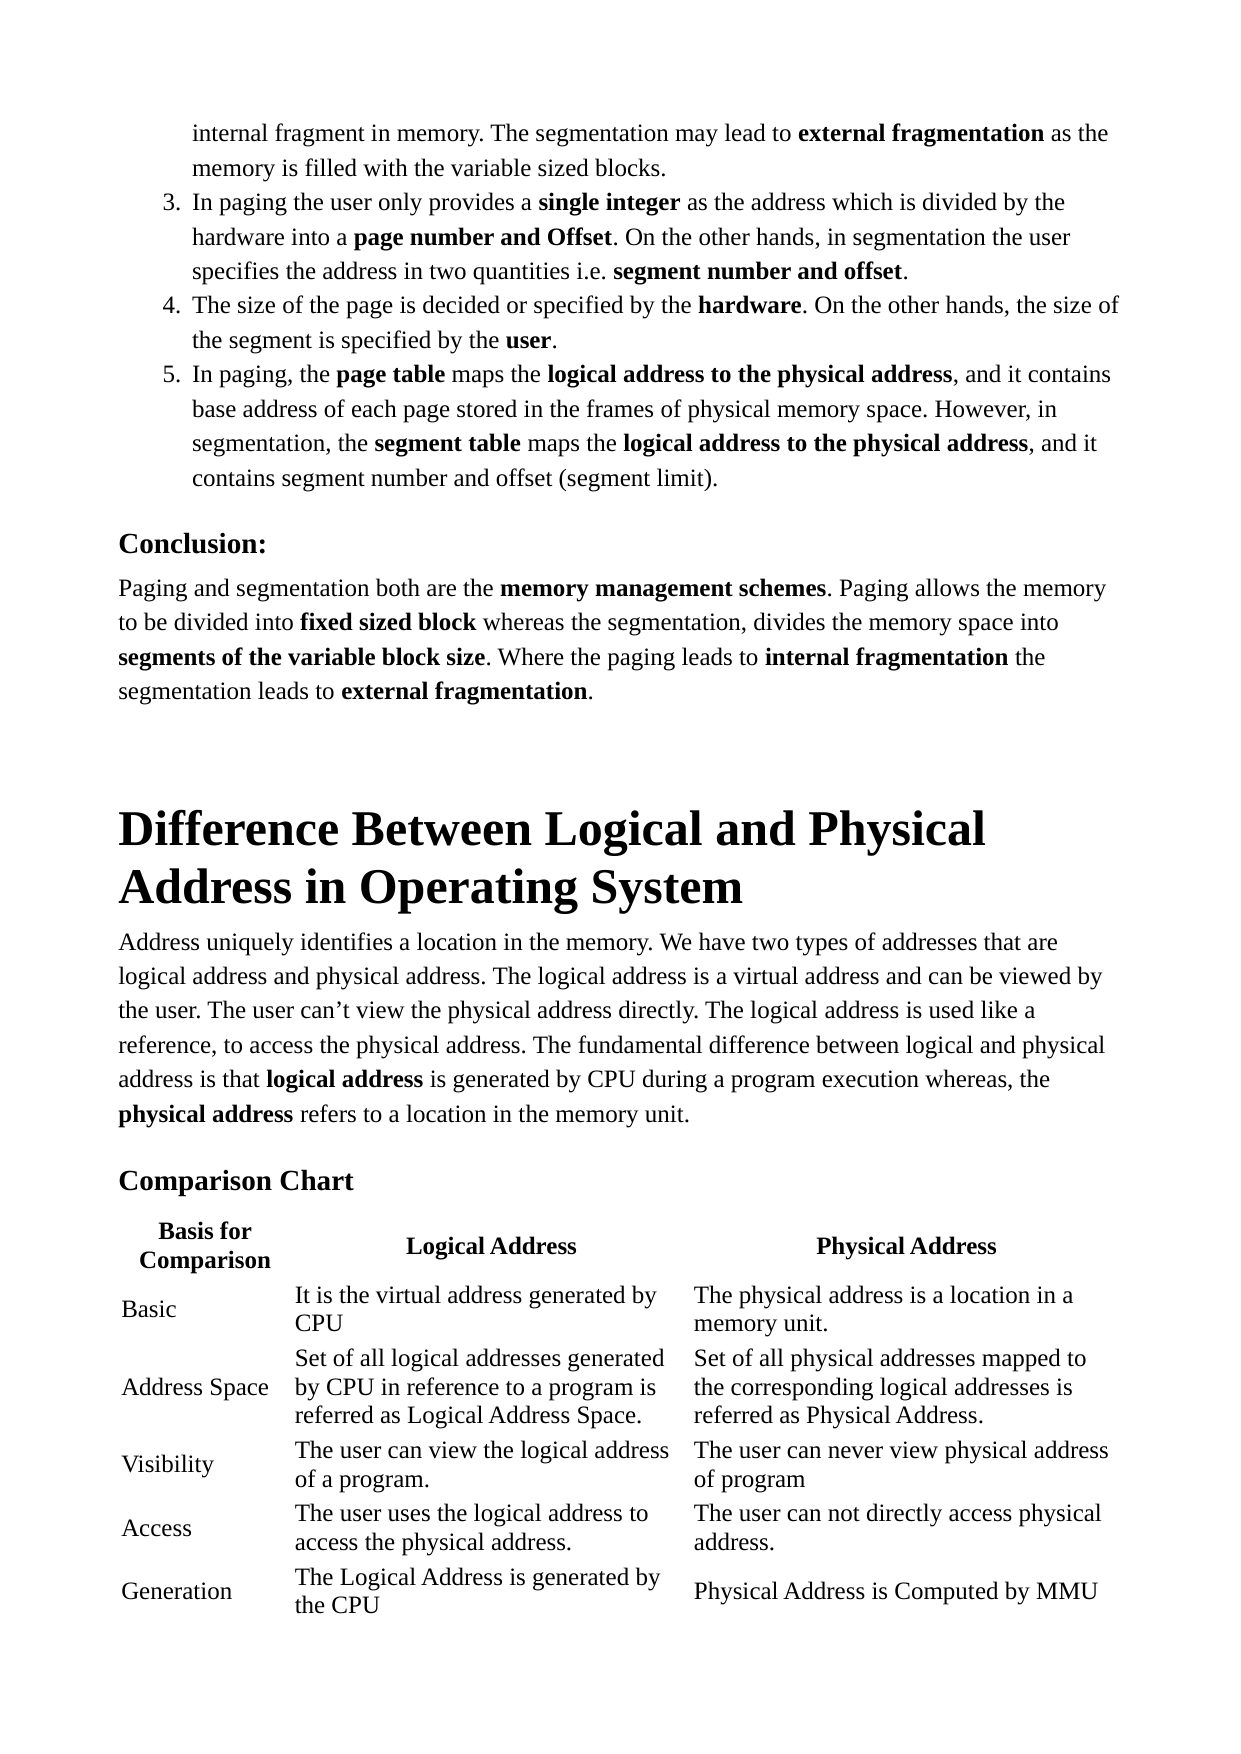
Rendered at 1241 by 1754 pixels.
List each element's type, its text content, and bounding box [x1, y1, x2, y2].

list The size of the page is decided or specified by the hardware. On the other hands, the size of the segment is specified by the user. [162, 291, 1122, 354]
table_cell Access [118, 1496, 292, 1559]
table_cell It is the virtual address generated by CPU [292, 1277, 691, 1340]
list In paging the user only provides a single integer as the address which is divided by the hardware into a page number and Offset. On the other hands, in segmentation the user specifies the address in two quantities i.e. segment number and offset. [162, 187, 1122, 285]
table_cell Set of all logical addresses generated by CPU in reference to a program is referred as Logical Address Space. [292, 1340, 691, 1432]
table_cell Physical Address is Computed by MMU [691, 1559, 1122, 1622]
list internal fragment in memory. The segmentation may lead to external fragmentation as the memory is filled with the variable sized blocks. [162, 118, 1122, 181]
subtitle Comparison Chart [118, 1163, 1122, 1196]
table_cell Generation [118, 1559, 292, 1622]
table_cell The user can never view physical address of program [691, 1432, 1122, 1496]
text Address uniquely identifies a location in the memory. We have two types of addresses that are logical address and physical address. The logical address is a virtual address and can be viewed by the user. The user can’t view the physical address directly. The logical address is used like a reference, to access the physical address. The fundamental difference between logical and physical address is that logical address is generated by CPU during a program execution whereas, the physical address refers to a location in the memory unit. [118, 927, 1122, 1128]
table_cell The user can view the logical address of a program. [292, 1432, 691, 1496]
subtitle Conclusion: [118, 527, 1122, 560]
text Paging and segmentation both are the memory management schemes. Paging allows the memory to be divided into fixed sized block whereas the segmentation, divides the memory space into segments of the variable block size. Where the paging leads to internal fragmentation the segmentation leads to external fragmentation. [118, 573, 1122, 705]
table_header Basis for Comparison [118, 1214, 292, 1277]
list In paging, the page table maps the logical address to the physical address, and it contains base address of each page stored in the frames of physical memory space. However, in segmentation, the segment table maps the logical address to the physical address, and it contains segment number and offset (segment limit). [162, 359, 1122, 492]
subtitle Difference Between Logical and Physical Address in Operating System [118, 799, 1122, 914]
table_cell The physical address is a location in a memory unit. [691, 1277, 1122, 1340]
table_cell Set of all physical addresses mapped to the corresponding logical addresses is referred as Physical Address. [691, 1340, 1122, 1432]
table_header Logical Address [292, 1214, 691, 1277]
table_cell The Logical Address is generated by the CPU [292, 1559, 691, 1622]
table_cell The user can not directly access physical address. [691, 1496, 1122, 1559]
table_cell Visibility [118, 1432, 292, 1496]
table_cell The user uses the logical address to access the physical address. [292, 1496, 691, 1559]
table_header Physical Address [691, 1214, 1122, 1277]
table_cell Basic [118, 1277, 292, 1340]
table_cell Address Space [118, 1340, 292, 1432]
